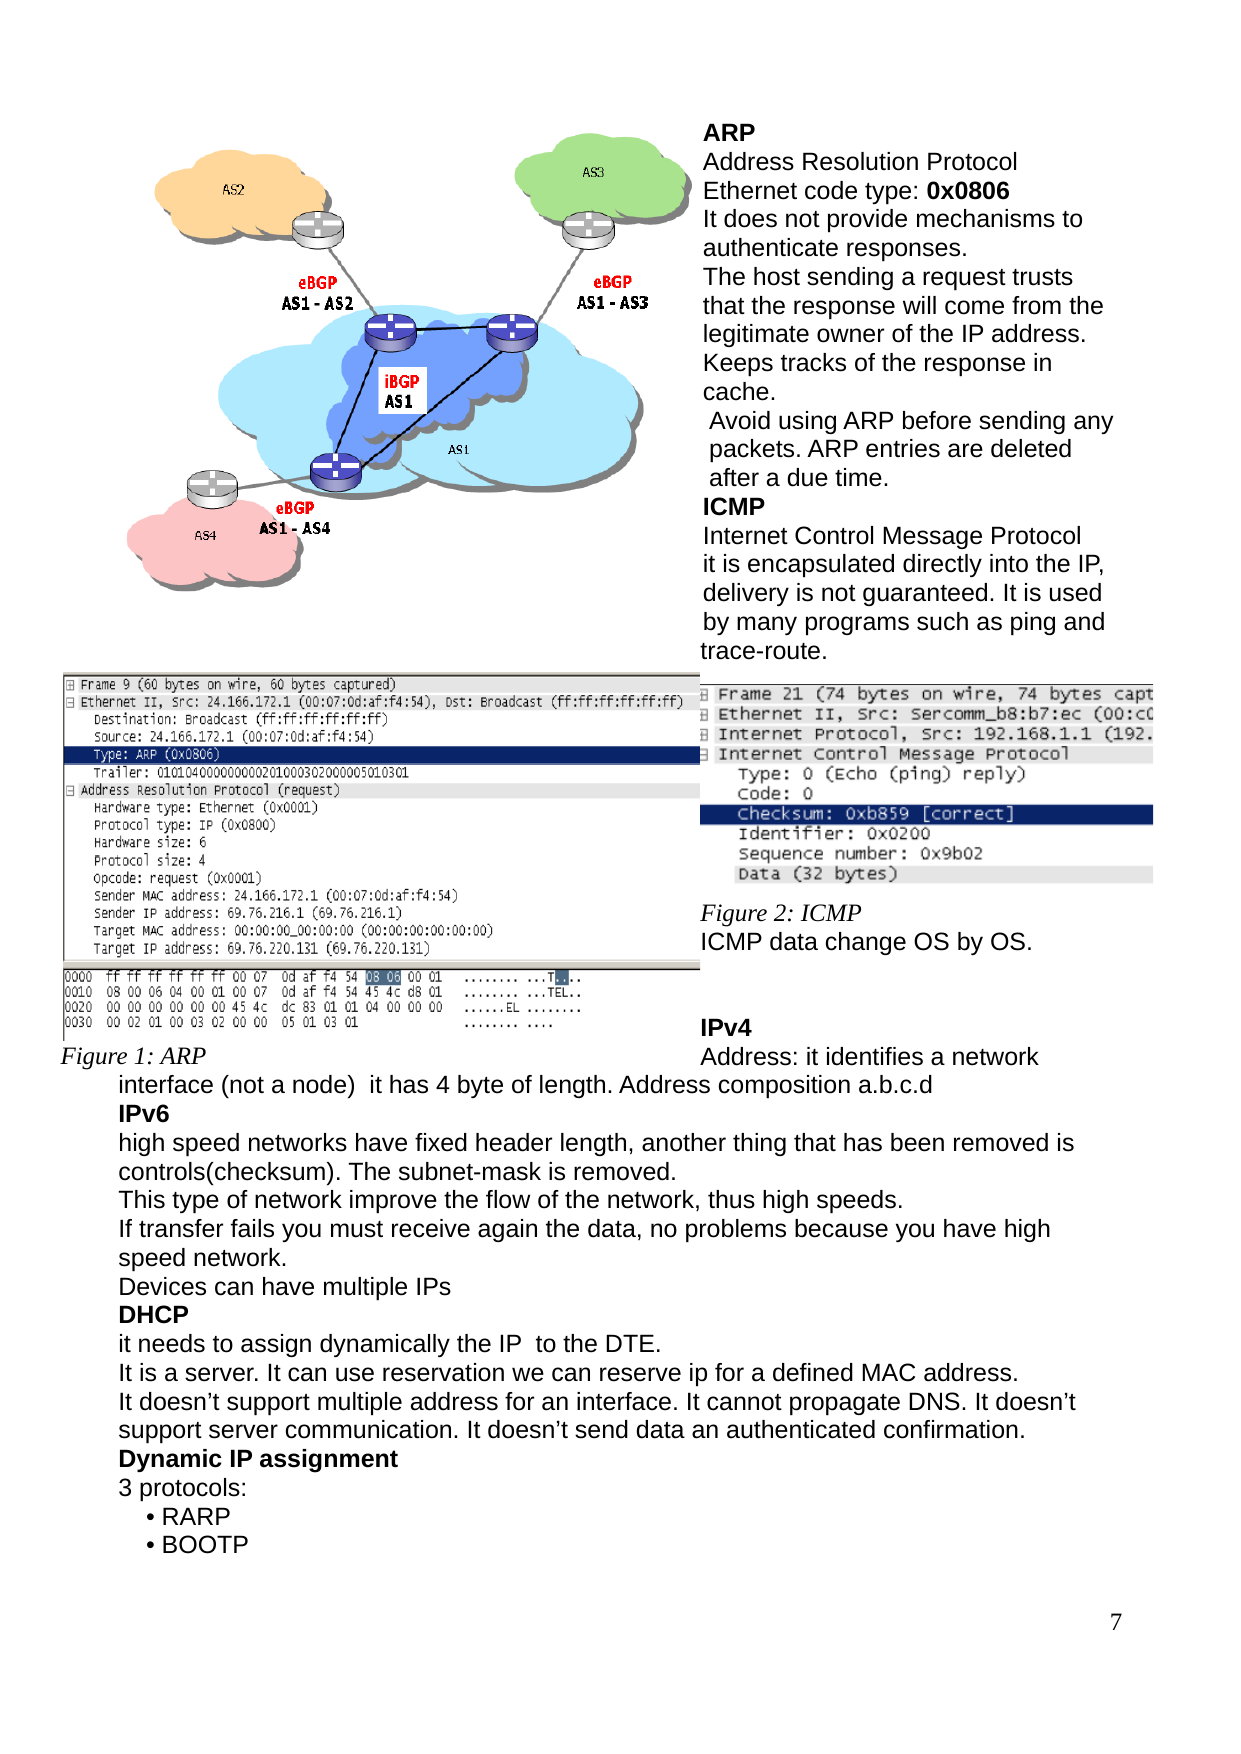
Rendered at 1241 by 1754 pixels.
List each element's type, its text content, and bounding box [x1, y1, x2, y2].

text it needs to assign dynamically the IP to the DTE. [118, 1329, 1122, 1358]
text It does not provide mechanisms to authenticate responses. [703, 204, 1122, 262]
text ICMP [703, 492, 1122, 521]
text Keeps tracks of the response in cache. [703, 348, 1122, 406]
text Ethernet code type: 0x0806 [703, 176, 1122, 204]
text ARP [703, 118, 1122, 147]
text • BOOTP [118, 1531, 1122, 1559]
text Dynamic IP assignment [118, 1444, 1122, 1473]
text • RARP [118, 1502, 1122, 1531]
text DHCP [118, 1301, 1122, 1329]
text [700, 664, 1153, 684]
text IPv6 [118, 1099, 1122, 1128]
text Address Resolution Protocol [703, 147, 1122, 176]
text IPv4 [700, 1013, 1122, 1042]
text 3 protocols: [118, 1473, 1122, 1502]
text Devices can have multiple IPs [118, 1272, 1122, 1301]
picture [60, 672, 1154, 1041]
text Internet Control Message Protocol [703, 521, 1122, 549]
text It doesn’t support multiple address for an interface. It cannot propagate DNS. It doesn’t support server communication. It doesn’t send data an authenticated confirmation. [118, 1387, 1122, 1444]
text This type of network improve the flow of the network, thus high speeds. [118, 1186, 1122, 1214]
text it is encapsulated directly into the IP, delivery is not guaranteed. It is used by many programs such as ping and trace-route. [60, 549, 1122, 672]
text If transfer fails you must receive again the data, no problems because you have high speed network. [118, 1214, 1122, 1272]
picture [118, 118, 703, 611]
text The host sending a request trusts that the response will come from the legitimate owner of the IP address. [703, 262, 1122, 348]
text Figure 2: ICMP [700, 898, 1153, 927]
text Figure 1: ARP [60, 1041, 700, 1070]
text high speed networks have fixed header length, another thing that has been removed is controls(checksum). The subnet-mask is removed. [118, 1128, 1122, 1186]
text Avoid using ARP before sending any packets. ARP entries are deleted [703, 406, 1122, 463]
text ICMP data change OS by OS. [701, 927, 1122, 956]
text after a due time. [703, 463, 1122, 492]
text Address: it identifies a network interface (not a node) it has 4 byte of length. Address composition a.b.c.d [118, 1042, 1122, 1099]
text It is a server. It can use reservation we can reserve ip for a defined MAC address. [118, 1358, 1122, 1387]
